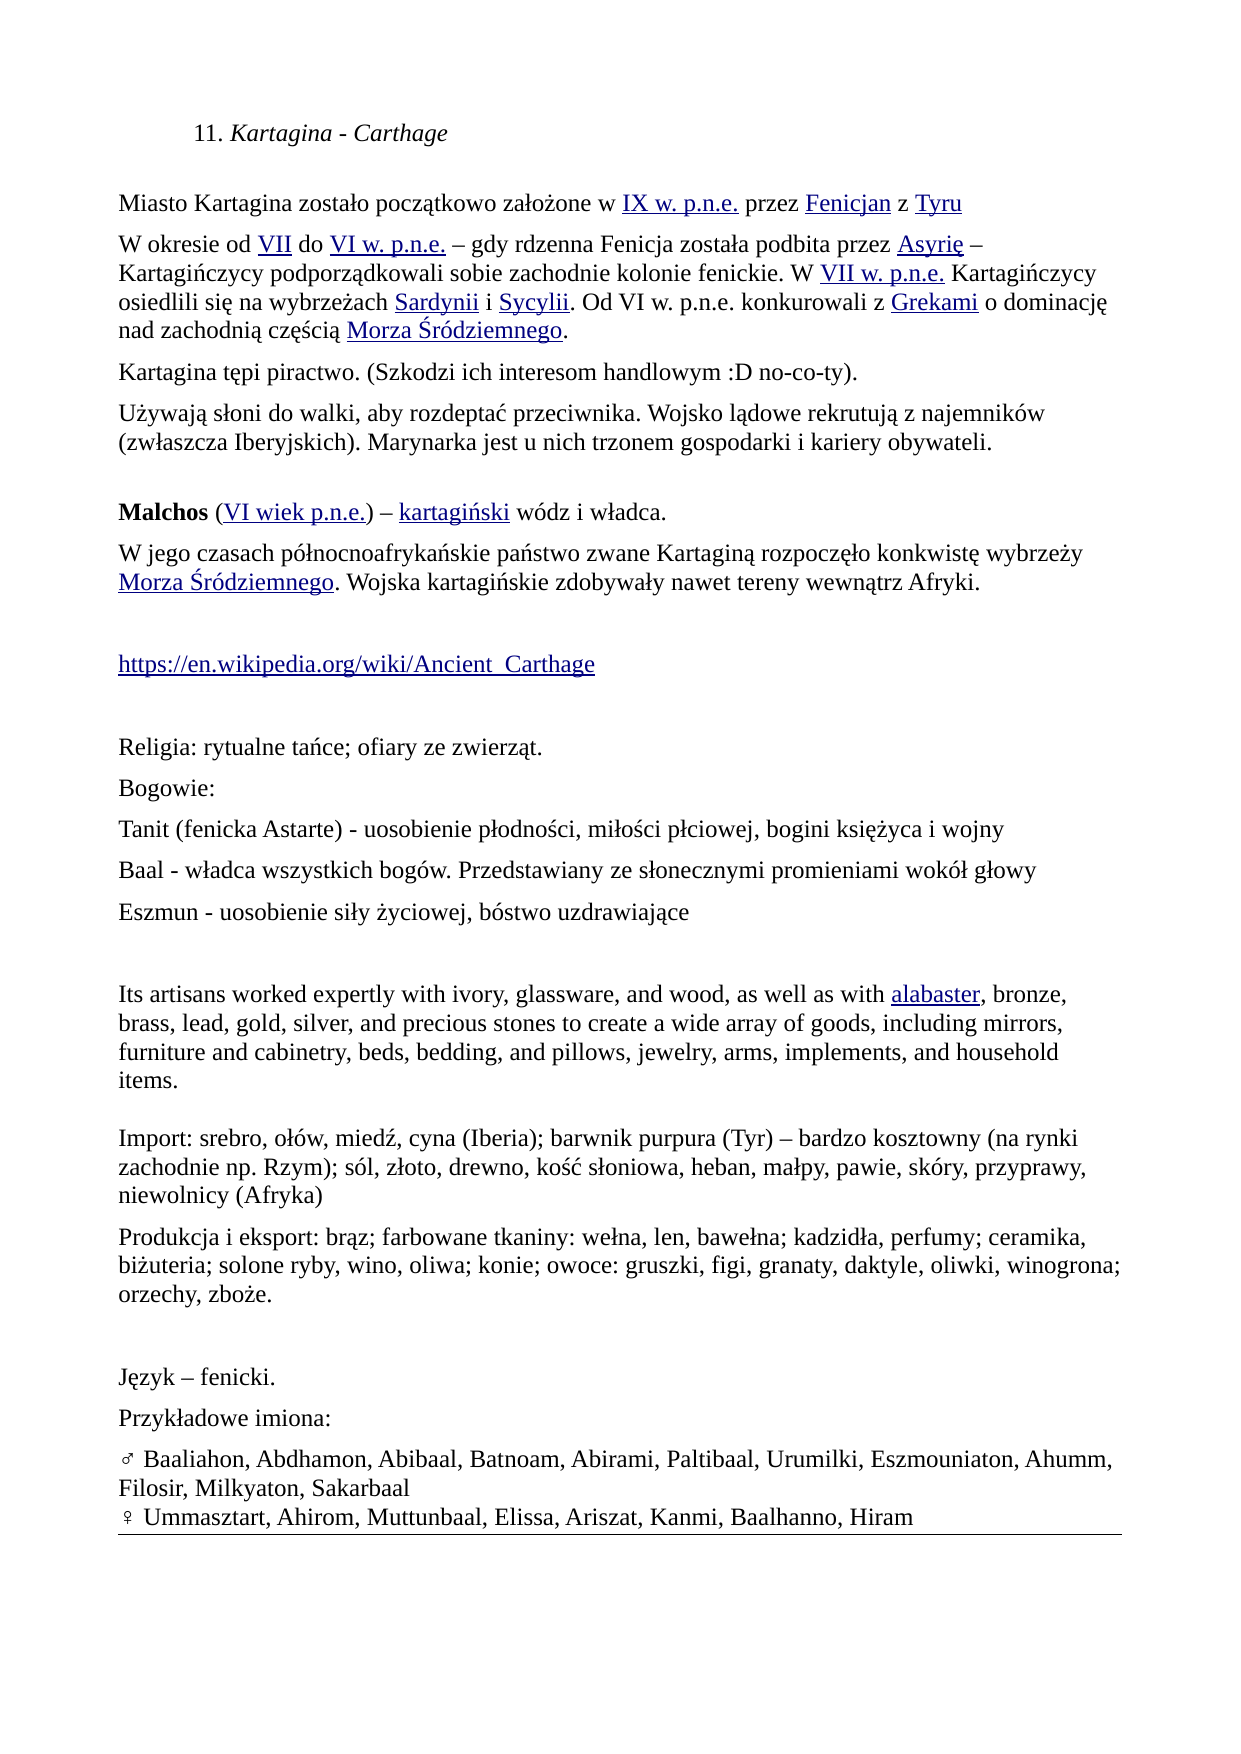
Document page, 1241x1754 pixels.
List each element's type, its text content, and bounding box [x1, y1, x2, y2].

text Baal - władca wszystkich bogów. Przedstawiany ze słonecznymi promieniami wokół głowy [118, 856, 1122, 884]
text Eszmun - uosobienie siły życiowej, bóstwo uzdrawiające [118, 897, 1122, 926]
text Używają słoni do walki, aby rozdeptać przeciwnika. Wojsko lądowe rekrutują z najemników (zwłaszcza Iberyjskich). Marynarka jest u nich trzonem gospodarki i kariery obywateli. [118, 398, 1122, 456]
text ♂ Baaliahon, Abdhamon, Abibaal, Batnoam, Abirami, Paltibaal, Urumilki, Eszmouniaton, Ahumm, Filosir, Milkyaton, Sakarbaal [118, 1444, 1122, 1502]
text Tanit (fenicka Astarte) - uosobienie płodności, miłości płciowej, bogini księżyca i wojny [118, 814, 1122, 843]
text Its artisans worked expertly with ivory, glassware, and wood, as well as with alabaster, bronze, brass, lead, gold, silver, and precious stones to create a wide array of goods, including mirrors, furniture and cabinetry, beds, bedding, and pillows, jewelry, arms, implements, and household items. [118, 979, 1122, 1094]
text Malchos (VI wiek p.n.e.) – kartagiński wódz i władca. [118, 497, 1122, 526]
text ♀ Ummasztart, Ahirom, Muttunbaal, Elissa, Ariszat, Kanmi, Baalhanno, Hiram [118, 1502, 1122, 1534]
text https://en.wikipedia.org/wiki/Ancient_Carthage [118, 649, 1122, 678]
text Religia: rytualne tańce; ofiary ze zwierząt. [118, 732, 1122, 761]
text Produkcja i eksport: brąz; farbowane tkaniny: wełna, len, bawełna; kadzidła, perfumy; ceramika, biżuteria; solone ryby, wino, oliwa; konie; owoce: gruszki, figi, granaty, daktyle, oliwki, winogrona; orzechy, zboże. [118, 1222, 1122, 1308]
text Kartagina tępi piractwo. (Szkodzi ich interesom handlowym :D no-co-ty). [118, 357, 1122, 386]
text Język – fenicki. [118, 1362, 1122, 1391]
text Miasto Kartagina zostało początkowo założone w IX w. p.n.e. przez Fenicjan z Tyru [118, 188, 1122, 217]
text Bogowie: [118, 773, 1122, 802]
text W jego czasach północnoafrykańskie państwo zwane Kartaginą rozpoczęło konkwistę wybrzeży Morza Śródziemnego. Wojska kartagińskie zdobywały nawet tereny wewnątrz Afryki. [118, 538, 1122, 596]
text Import: srebro, ołów, miedź, cyna (Iberia); barwnik purpura (Tyr) – bardzo kosztowny (na rynki zachodnie np. Rzym); sól, złoto, drewno, kość słoniowa, heban, małpy, pawie, skóry, przyprawy, niewolnicy (Afryka) [118, 1123, 1122, 1209]
text Przykładowe imiona: [118, 1403, 1122, 1432]
text W okresie od VII do VI w. p.n.e. – gdy rdzenna Fenicja została podbita przez Asyrię – Kartagińczycy podporządkowali sobie zachodnie kolonie fenickie. W VII w. p.n.e. Kartagińczycy osiedlili się na wybrzeżach Sardynii i Sycylii. Od VI w. p.n.e. konkurowali z Grekami o dominację nad zachodnią częścią Morza Śródziemnego. [118, 229, 1122, 344]
list 11. Kartagina - Carthage [156, 118, 1122, 147]
